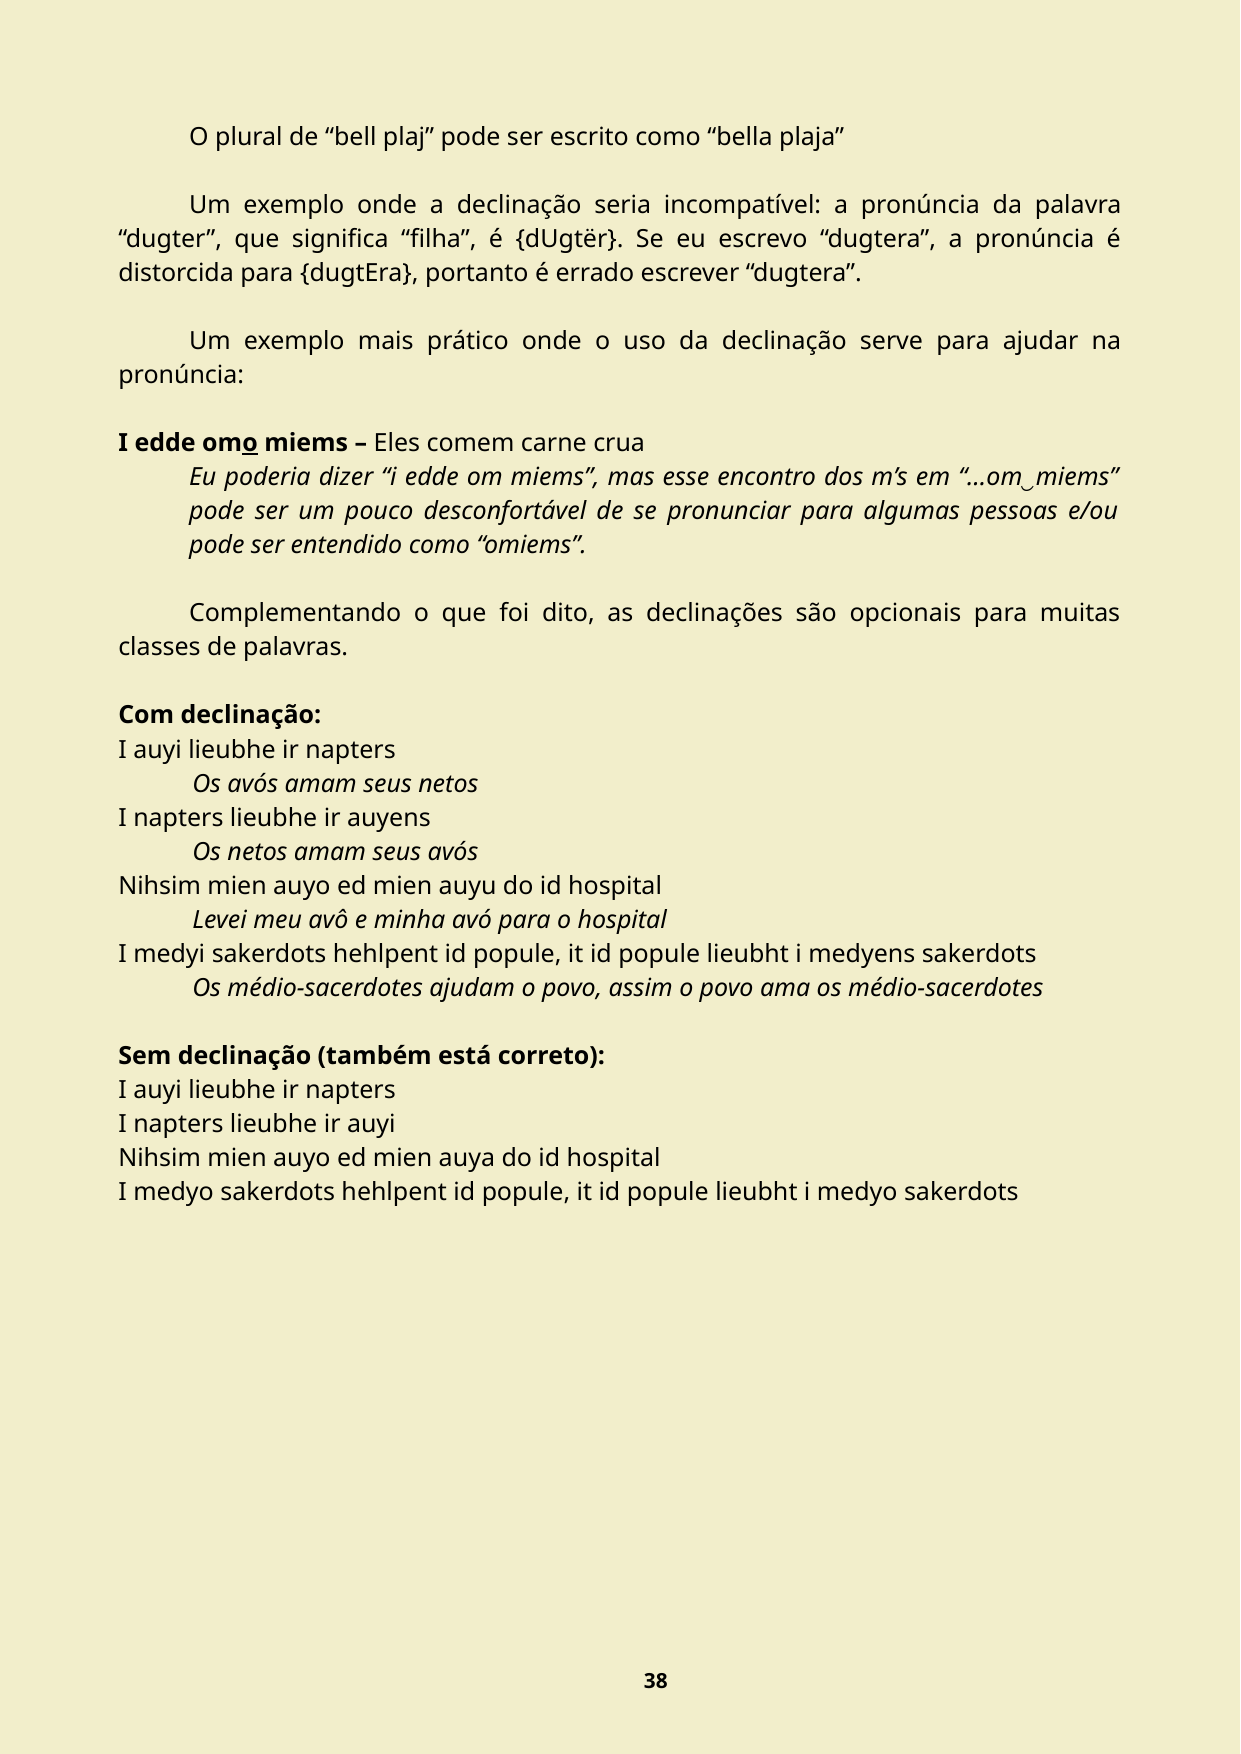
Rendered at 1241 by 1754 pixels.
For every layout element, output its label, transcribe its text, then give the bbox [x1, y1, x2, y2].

text Eu poderia dizer “i edde om miems”, mas esse encontro dos m’s em “…om‿miems” pode ser um pouco desconfortável de se pronunciar para algumas pessoas e/ou pode ser entendido como “omiems”. [189, 459, 1122, 561]
text I auyi lieubhe ir napters [118, 731, 1122, 765]
text I medyo sakerdots hehlpent id popule, it id popule lieubht i medyo sakerdots [118, 1174, 1122, 1208]
text Com declinação: [118, 697, 1122, 731]
text I napters lieubhe ir auyi [118, 1106, 1122, 1140]
text Um exemplo mais prático onde o uso da declinação serve para ajudar na pronúncia: [118, 322, 1122, 391]
text Os avós amam seus netos [118, 765, 1122, 799]
text Levei meu avô e minha avó para o hospital [118, 902, 1122, 936]
text Os médio-sacerdotes ajudam o povo, assim o povo ama os médio-sacerdotes [118, 970, 1122, 1004]
text Os netos amam seus avós [118, 833, 1122, 867]
text I auyi lieubhe ir napters [118, 1072, 1122, 1106]
text Nihsim mien auyo ed mien auya do id hospital [118, 1140, 1122, 1174]
text O plural de “bell plaj” pode ser escrito como “bella plaja” [118, 118, 1122, 152]
text Um exemplo onde a declinação seria incompatível: a pronúncia da palavra “dugter”, que significa “filha”, é {dUgtër}. Se eu escrevo “dugtera”, a pronúncia é distorcida para {dugtEra}, portanto é errado escrever “dugtera”. [118, 186, 1122, 288]
text I medyi sakerdots hehlpent id popule, it id popule lieubht i medyens sakerdots [118, 936, 1122, 970]
text Nihsim mien auyo ed mien auyu do id hospital [118, 867, 1122, 902]
text I edde omo miems – Eles comem carne crua [118, 425, 1122, 459]
text Sem declinação (também está correto): [118, 1038, 1122, 1072]
text Complementando o que foi dito, as declinações são opcionais para muitas classes de palavras. [118, 595, 1122, 663]
text I napters lieubhe ir auyens [118, 799, 1122, 833]
